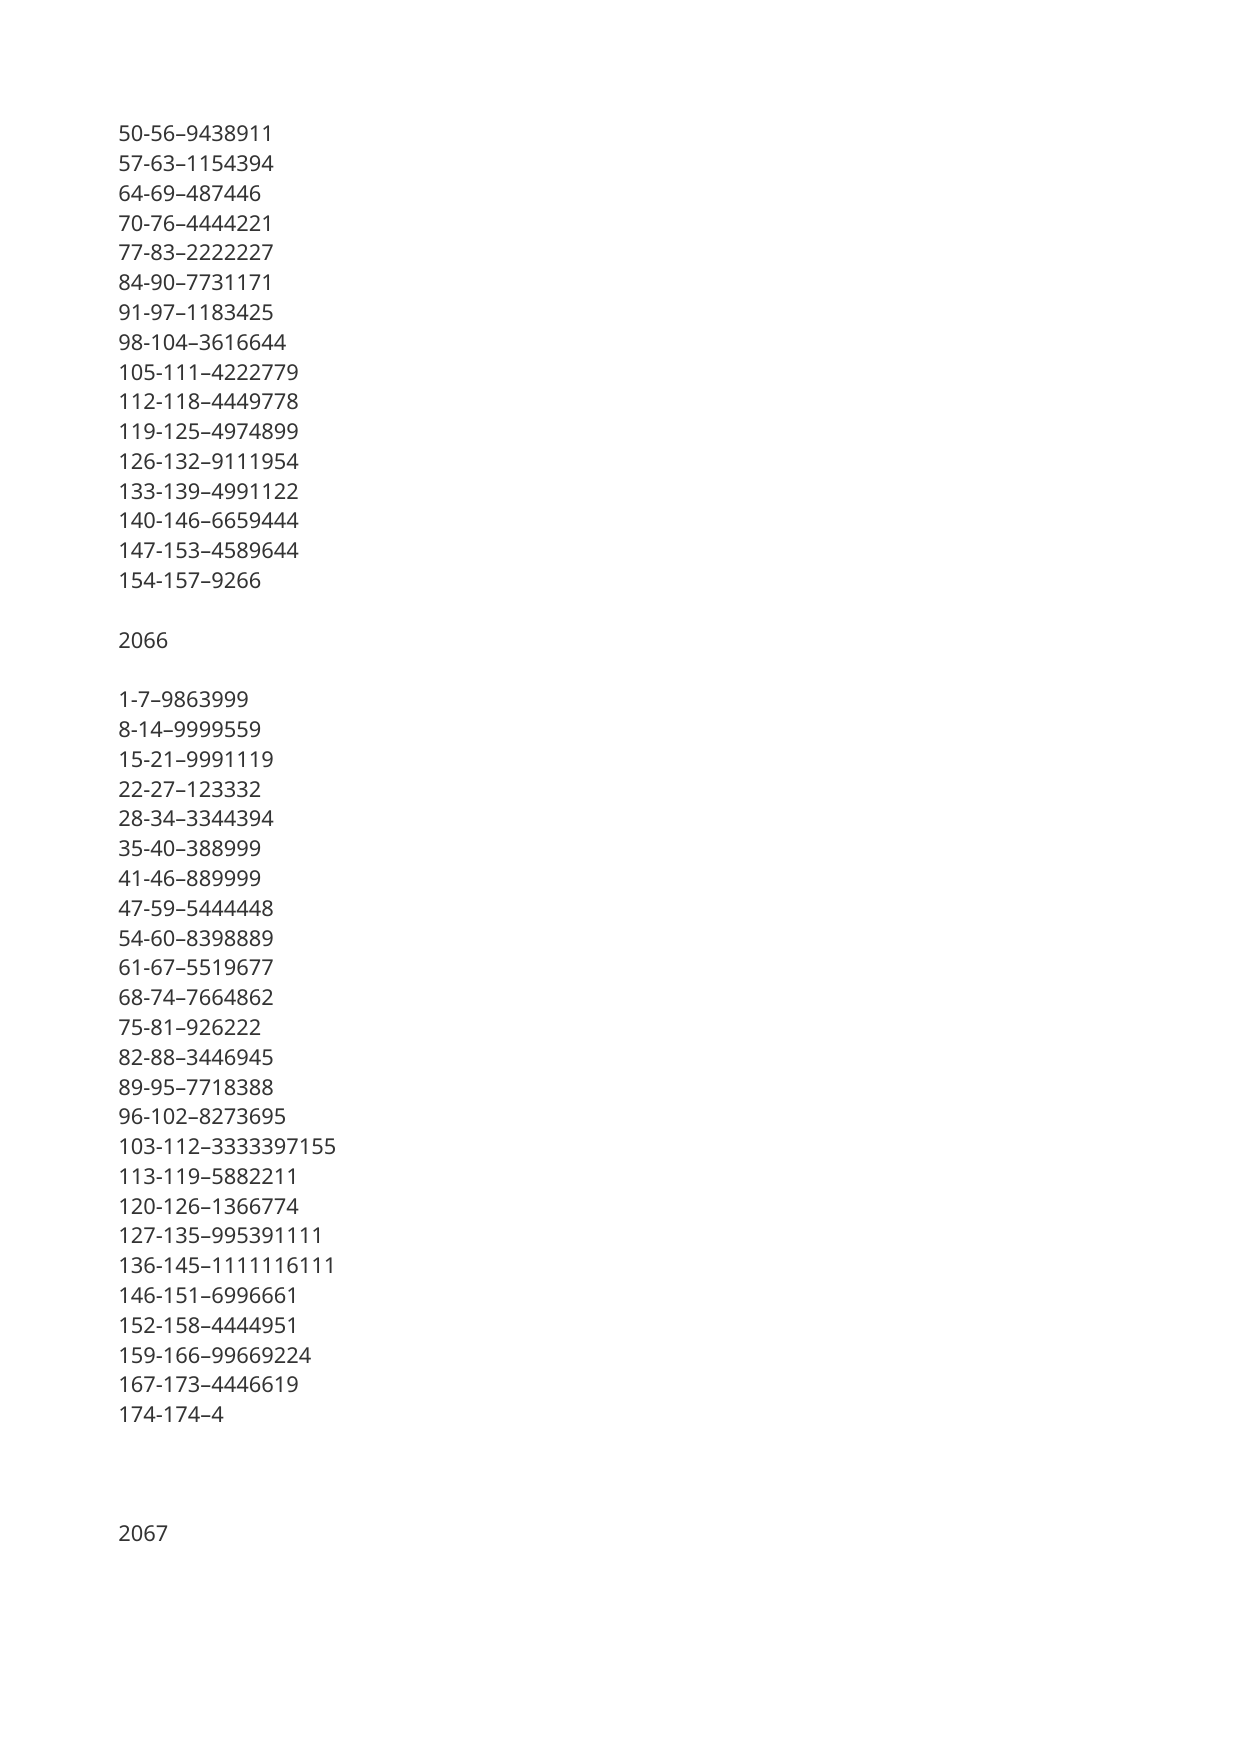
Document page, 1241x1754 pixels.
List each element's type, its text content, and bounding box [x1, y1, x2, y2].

text 96-102–8273695 [118, 1101, 1122, 1131]
text 136-145–1111116111 [118, 1250, 1122, 1280]
text 50-56–9438911 [118, 118, 1122, 148]
text 133-139–4991122 [118, 476, 1122, 505]
text 2067 [118, 1518, 1122, 1548]
text 15-21–9991119 [118, 744, 1122, 773]
text 84-90–7731171 [118, 267, 1122, 297]
text 68-74–7664862 [118, 982, 1122, 1012]
text 22-27–123332 [118, 773, 1122, 803]
text 159-166–99669224 [118, 1339, 1122, 1369]
text 8-14–9999559 [118, 714, 1122, 744]
text 75-81–926222 [118, 1012, 1122, 1042]
text 61-67–5519677 [118, 952, 1122, 982]
text 112-118–4449778 [118, 386, 1122, 416]
text 154-157–9266 [118, 565, 1122, 595]
text 140-146–6659444 [118, 505, 1122, 535]
text 120-126–1366774 [118, 1191, 1122, 1220]
text 146-151–6996661 [118, 1280, 1122, 1310]
text 77-83–2222227 [118, 237, 1122, 267]
text 57-63–1154394 [118, 148, 1122, 178]
text 82-88–3446945 [118, 1042, 1122, 1071]
text 41-46–889999 [118, 863, 1122, 893]
text 47-59–5444448 [118, 893, 1122, 922]
text 98-104–3616644 [118, 327, 1122, 356]
text 152-158–4444951 [118, 1310, 1122, 1339]
text 70-76–4444221 [118, 207, 1122, 237]
text 35-40–388999 [118, 833, 1122, 863]
text 103-112–3333397155 [118, 1131, 1122, 1161]
text 126-132–9111954 [118, 446, 1122, 476]
text 91-97–1183425 [118, 297, 1122, 327]
text 89-95–7718388 [118, 1071, 1122, 1101]
text 174-174–4 [118, 1399, 1122, 1429]
text 127-135–995391111 [118, 1220, 1122, 1250]
text 1-7–9863999 [118, 684, 1122, 714]
text 119-125–4974899 [118, 416, 1122, 446]
text 113-119–5882211 [118, 1161, 1122, 1191]
text 2066 [118, 624, 1122, 654]
text 64-69–487446 [118, 178, 1122, 207]
text 105-111–4222779 [118, 356, 1122, 386]
text 147-153–4589644 [118, 535, 1122, 565]
text 54-60–8398889 [118, 922, 1122, 952]
text 167-173–4446619 [118, 1369, 1122, 1399]
text 28-34–3344394 [118, 803, 1122, 833]
